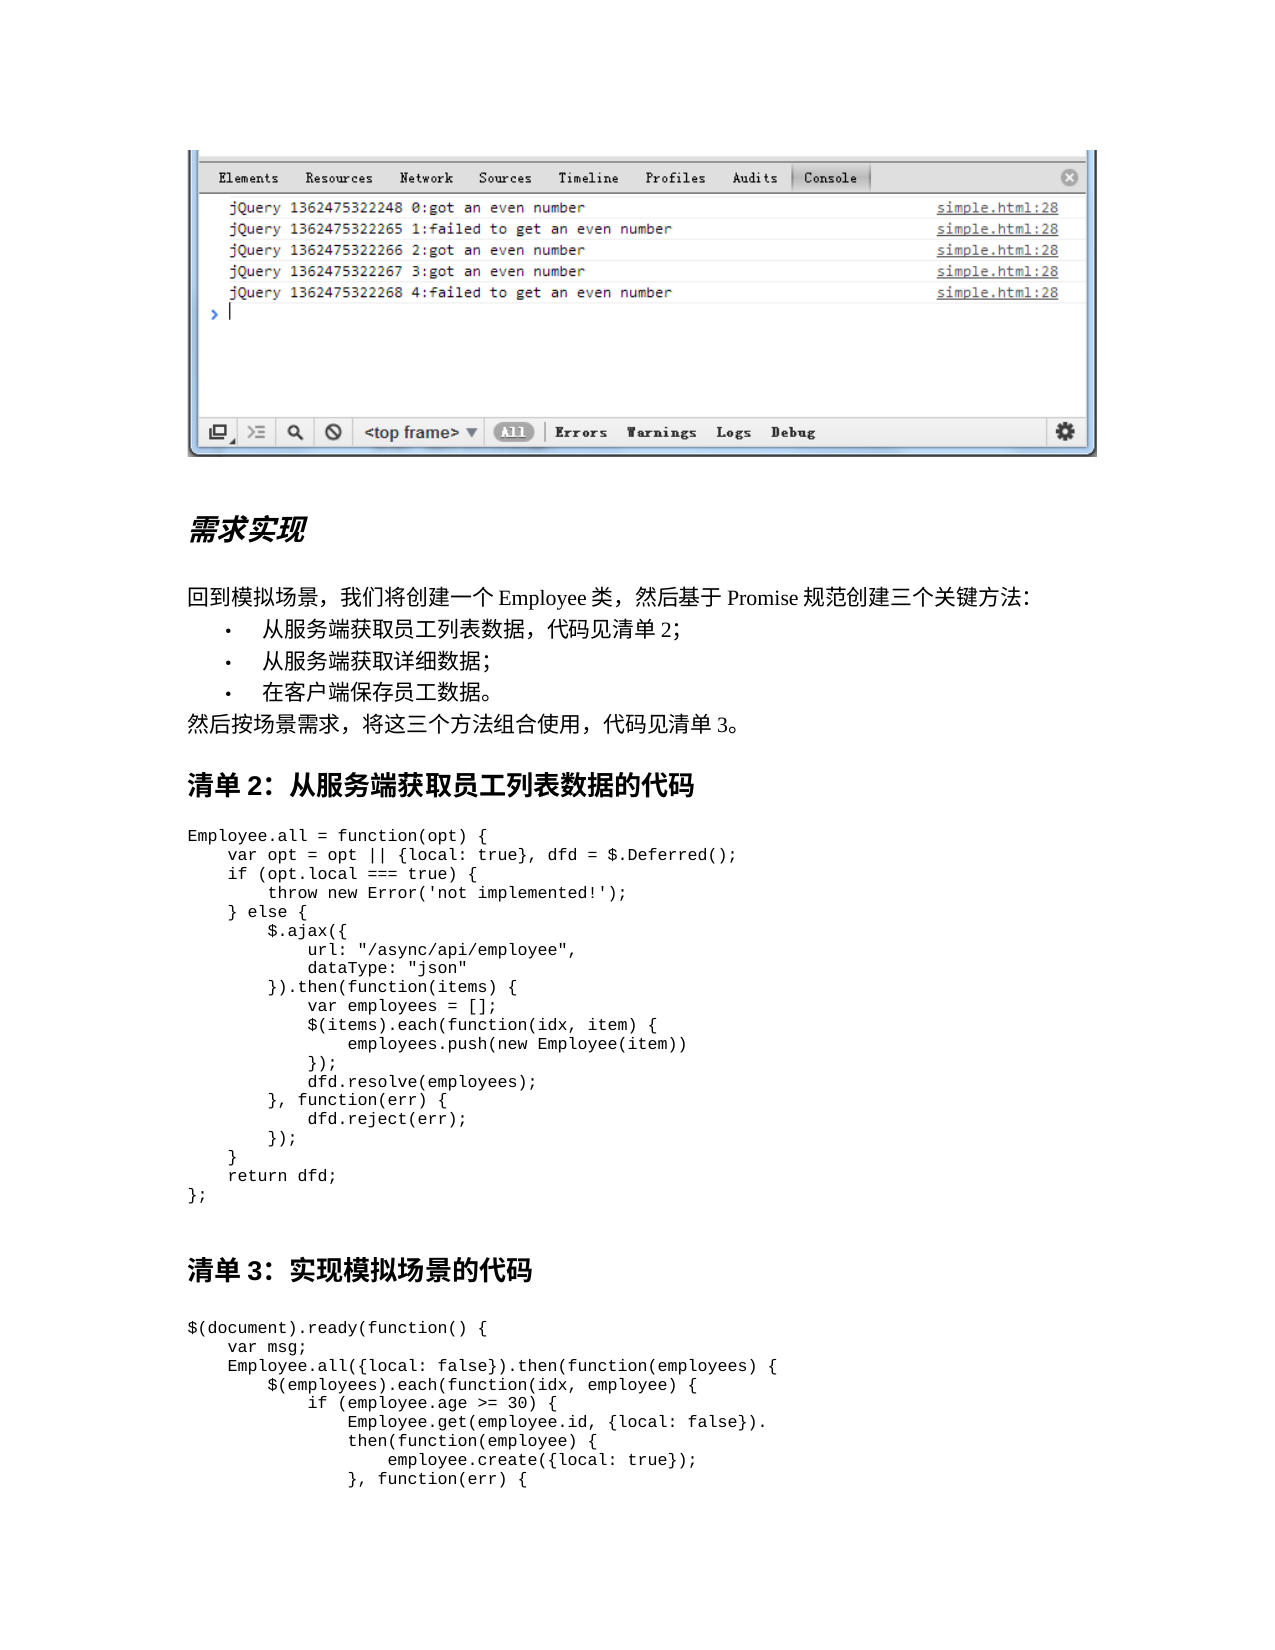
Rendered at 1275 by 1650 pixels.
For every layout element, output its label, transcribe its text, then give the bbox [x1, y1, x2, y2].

text var msg; [187, 1338, 1097, 1357]
text Employee.get(employee.id, {local: false}). [187, 1414, 1097, 1433]
subtitle 需求实现 [187, 507, 1097, 549]
text var opt = opt || {local: true}, dfd = $.Deferred(); [187, 847, 1097, 866]
text employees.push(new Employee(item)) [187, 1035, 1097, 1054]
text } [187, 1148, 1097, 1167]
text }); [187, 1130, 1097, 1148]
text }, function(err) { [187, 1471, 1097, 1489]
text $(employees).each(function(idx, employee) { [187, 1376, 1097, 1395]
text var employees = []; [187, 998, 1097, 1017]
text if (employee.age >= 30) { [187, 1395, 1097, 1414]
text if (opt.local === true) { [187, 866, 1097, 884]
text url: "/async/api/employee", [187, 941, 1097, 960]
text dfd.reject(err); [187, 1111, 1097, 1130]
text employee.create({local: true}); [187, 1452, 1097, 1471]
text dfd.resolve(employees); [187, 1073, 1097, 1092]
list 从服务端获取员工列表数据，代码见清单2； [225, 612, 1097, 644]
text dataType: "json" [187, 960, 1097, 979]
text }, function(err) { [187, 1092, 1097, 1111]
picture [187, 150, 1097, 457]
text }; [187, 1186, 1097, 1205]
text }).then(function(items) { [187, 979, 1097, 998]
text }); [187, 1054, 1097, 1073]
subtitle 清单3：实现模拟场景的代码 [187, 1249, 1097, 1288]
text return dfd; [187, 1167, 1097, 1186]
text then(function(employee) { [187, 1433, 1097, 1452]
text $(document).ready(function() { [187, 1320, 1097, 1338]
text 回到模拟场景，我们将创建一个Employee类，然后基于Promise规范创建三个关键方法： [187, 580, 1097, 612]
text $.ajax({ [187, 922, 1097, 941]
list 从服务端获取详细数据； [225, 644, 1097, 675]
text Employee.all = function(opt) { [187, 828, 1097, 847]
text 然后按场景需求，将这三个方法组合使用，代码见清单3。 [187, 707, 1097, 739]
subtitle 清单2：从服务端获取员工列表数据的代码 [187, 764, 1097, 803]
text throw new Error('not implemented!'); [187, 884, 1097, 903]
text Employee.all({local: false}).then(function(employees) { [187, 1357, 1097, 1376]
text $(items).each(function(idx, item) { [187, 1017, 1097, 1035]
text } else { [187, 903, 1097, 922]
list 在客户端保存员工数据。 [225, 675, 1097, 707]
